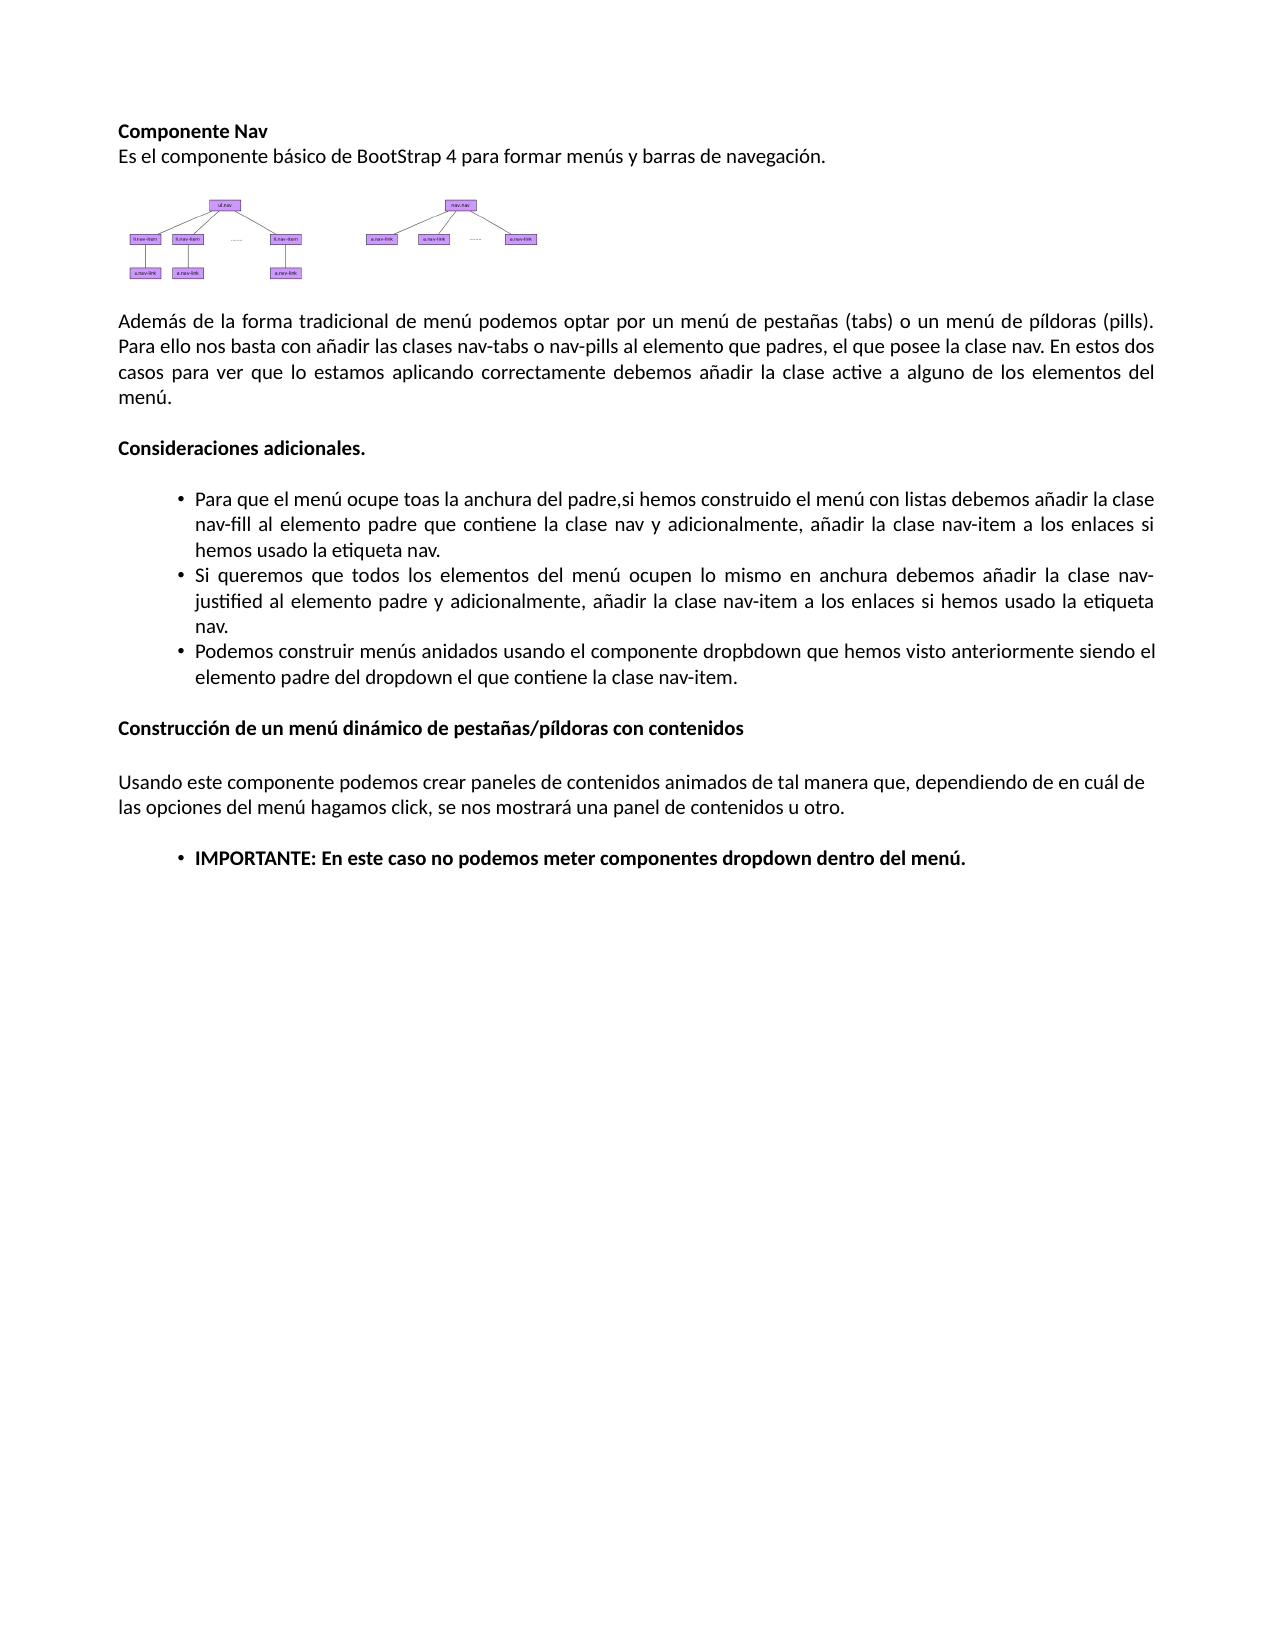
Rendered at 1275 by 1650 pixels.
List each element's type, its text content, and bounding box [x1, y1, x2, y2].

list Podemos construir menús anidados usando el componente dropbdown que hemos visto anteriormente siendo el elemento padre del dropdown el que contiene la clase nav-item. [177, 639, 1157, 689]
text Además de la forma tradicional de menú podemos optar por un menú de pestañas (tabs) o un menú de píldoras (pills). Para ello nos basta con añadir las clases nav-tabs o nav-pills al elemento que padres, el que posee la clase nav. En estos dos casos para ver que lo estamos aplicando correctamente debemos añadir la clase active a alguno de los elementos del menú. [118, 308, 1157, 410]
text Construcción de un menú dinámico de pestañas/píldoras con contenidos [118, 715, 1157, 740]
picture [118, 194, 541, 283]
text Componente Nav [118, 118, 1157, 143]
text Consideraciones adicionales. [118, 435, 1157, 461]
list IMPORTANTE: En este caso no podemos meter componentes dropdown dentro del menú. [177, 845, 1157, 871]
text Es el componente básico de BootStrap 4 para formar menús y barras de navegación. [118, 143, 1157, 169]
list Si queremos que todos los elementos del menú ocupen lo mismo en anchura debemos añadir la clase nav-justified al elemento padre y adicionalmente, añadir la clase nav-item a los enlaces si hemos usado la etiqueta nav. [177, 562, 1157, 639]
text Usando este componente podemos crear paneles de contenidos animados de tal manera que, dependiendo de en cuál de las opciones del menú hagamos click, se nos mostrará una panel de contenidos u otro. [118, 769, 1157, 820]
list Para que el menú ocupe toas la anchura del padre,si hemos construido el menú con listas debemos añadir la clase nav-fill al elemento padre que contiene la clase nav y adicionalmente, añadir la clase nav-item a los enlaces si hemos usado la etiqueta nav. [177, 486, 1157, 562]
